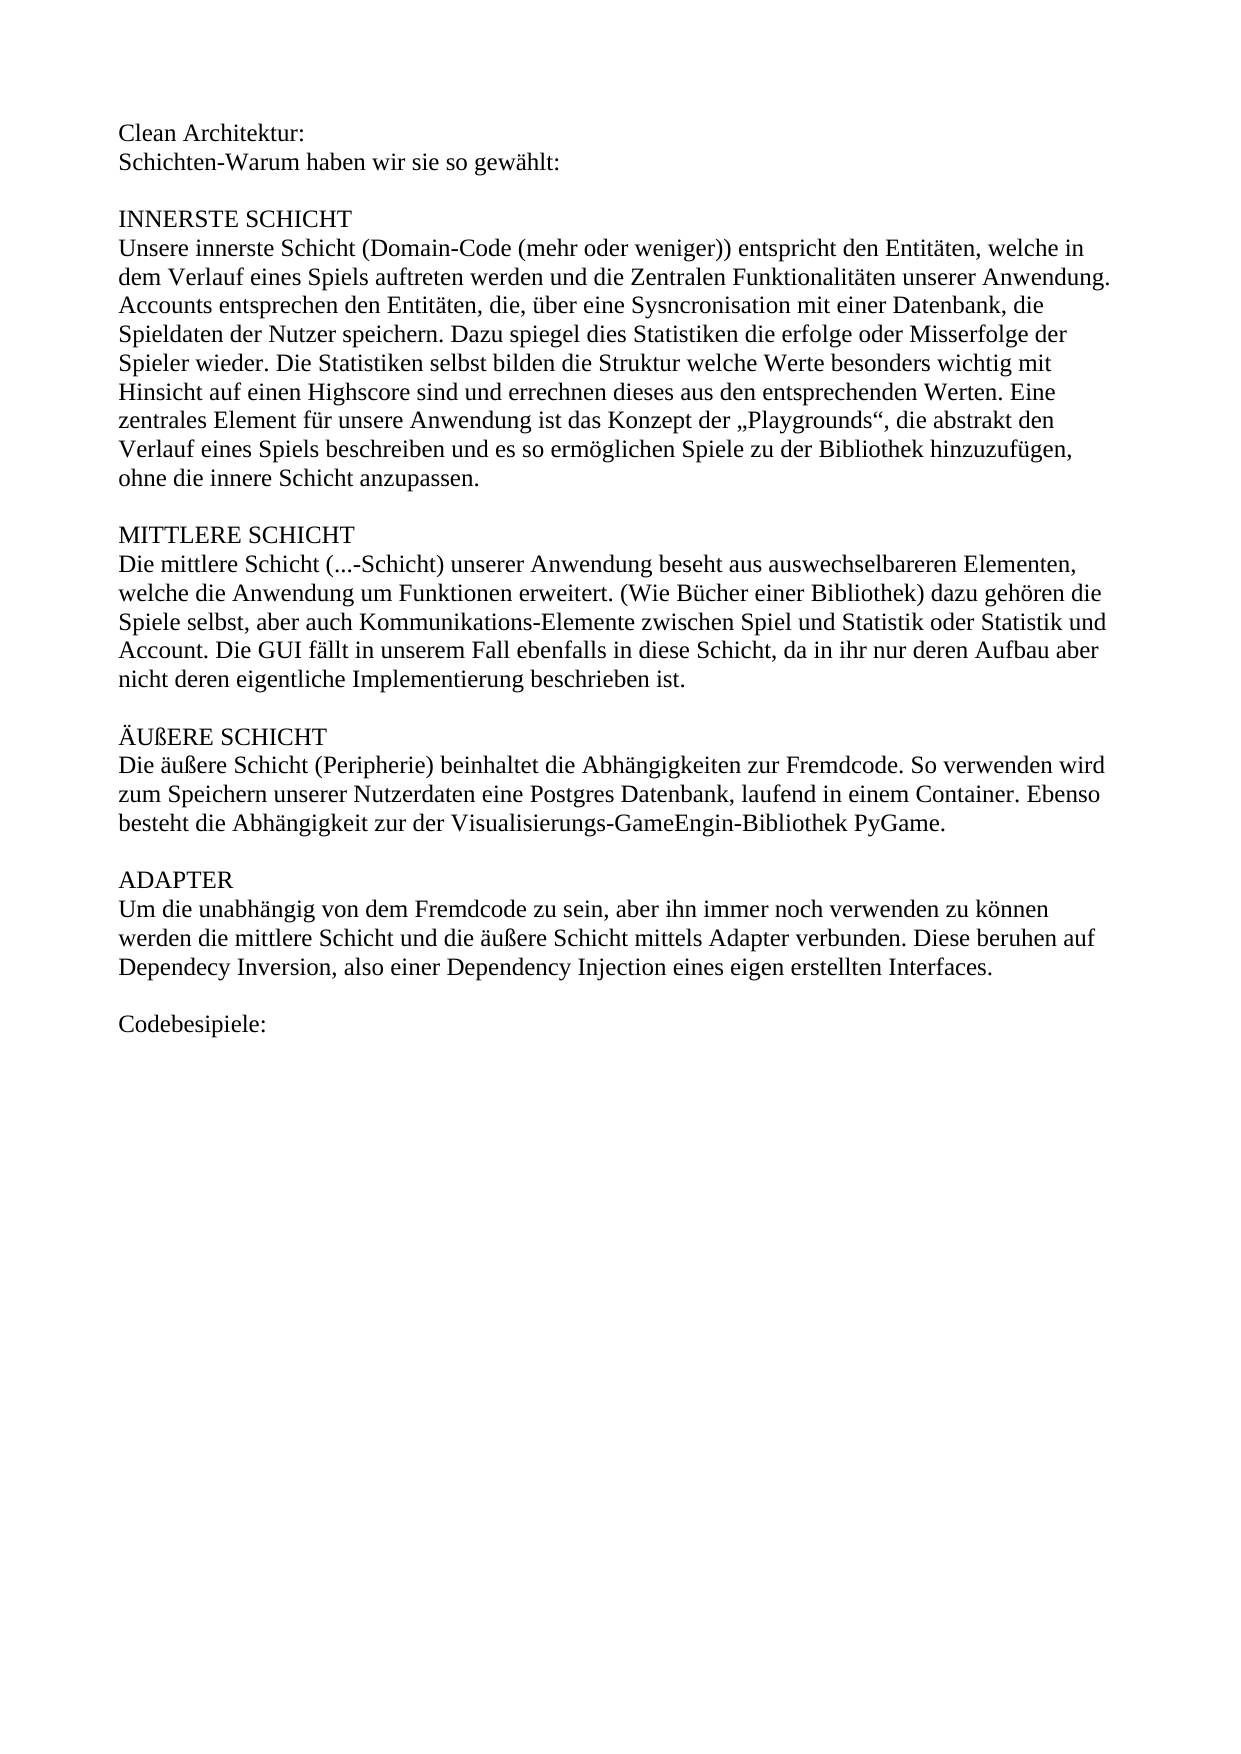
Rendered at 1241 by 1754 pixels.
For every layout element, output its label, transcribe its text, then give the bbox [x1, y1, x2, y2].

text MITTLERE SCHICHT [118, 521, 1122, 549]
text Clean Architektur: [118, 118, 1122, 147]
text ADAPTER [118, 866, 1122, 894]
text Unsere innerste Schicht (Domain-Code (mehr oder weniger)) entspricht den Entitäten, welche in dem Verlauf eines Spiels auftreten werden und die Zentralen Funktionalitäten unserer Anwendung. Accounts entsprechen den Entitäten, die, über eine Sysncronisation mit einer Datenbank, die Spieldaten der Nutzer speichern. Dazu spiegel dies Statistiken die erfolge oder Misserfolge der Spieler wieder. Die Statistiken selbst bilden die Struktur welche Werte besonders wichtig mit Hinsicht auf einen Highscore sind und errechnen dieses aus den entsprechenden Werten. Eine zentrales Element für unsere Anwendung ist das Konzept der „Playgrounds“, die abstrakt den Verlauf eines Spiels beschreiben und es so ermöglichen Spiele zu der Bibliothek hinzuzufügen, ohne die innere Schicht anzupassen. [118, 233, 1122, 492]
text Die äußere Schicht (Peripherie) beinhaltet die Abhängigkeiten zur Fremdcode. So verwenden wird zum Speichern unserer Nutzerdaten eine Postgres Datenbank, laufend in einem Container. Ebenso besteht die Abhängigkeit zur der Visualisierungs-GameEngin-Bibliothek PyGame. [118, 751, 1122, 837]
text Die mittlere Schicht (...-Schicht) unserer Anwendung beseht aus auswechselbareren Elementen, welche die Anwendung um Funktionen erweitert. (Wie Bücher einer Bibliothek) dazu gehören die Spiele selbst, aber auch Kommunikations-Elemente zwischen Spiel und Statistik oder Statistik und Account. Die GUI fällt in unserem Fall ebenfalls in diese Schicht, da in ihr nur deren Aufbau aber nicht deren eigentliche Implementierung beschrieben ist. [118, 549, 1122, 693]
text Um die unabhängig von dem Fremdcode zu sein, aber ihn immer noch verwenden zu können werden die mittlere Schicht und die äußere Schicht mittels Adapter verbunden. Diese beruhen auf Dependecy Inversion, also einer Dependency Injection eines eigen erstellten Interfaces. [118, 894, 1122, 981]
text INNERSTE SCHICHT [118, 204, 1122, 233]
text ÄUßERE SCHICHT [118, 722, 1122, 751]
text Codebesipiele: [118, 1009, 1122, 1038]
text Schichten-Warum haben wir sie so gewählt: [118, 147, 1122, 176]
